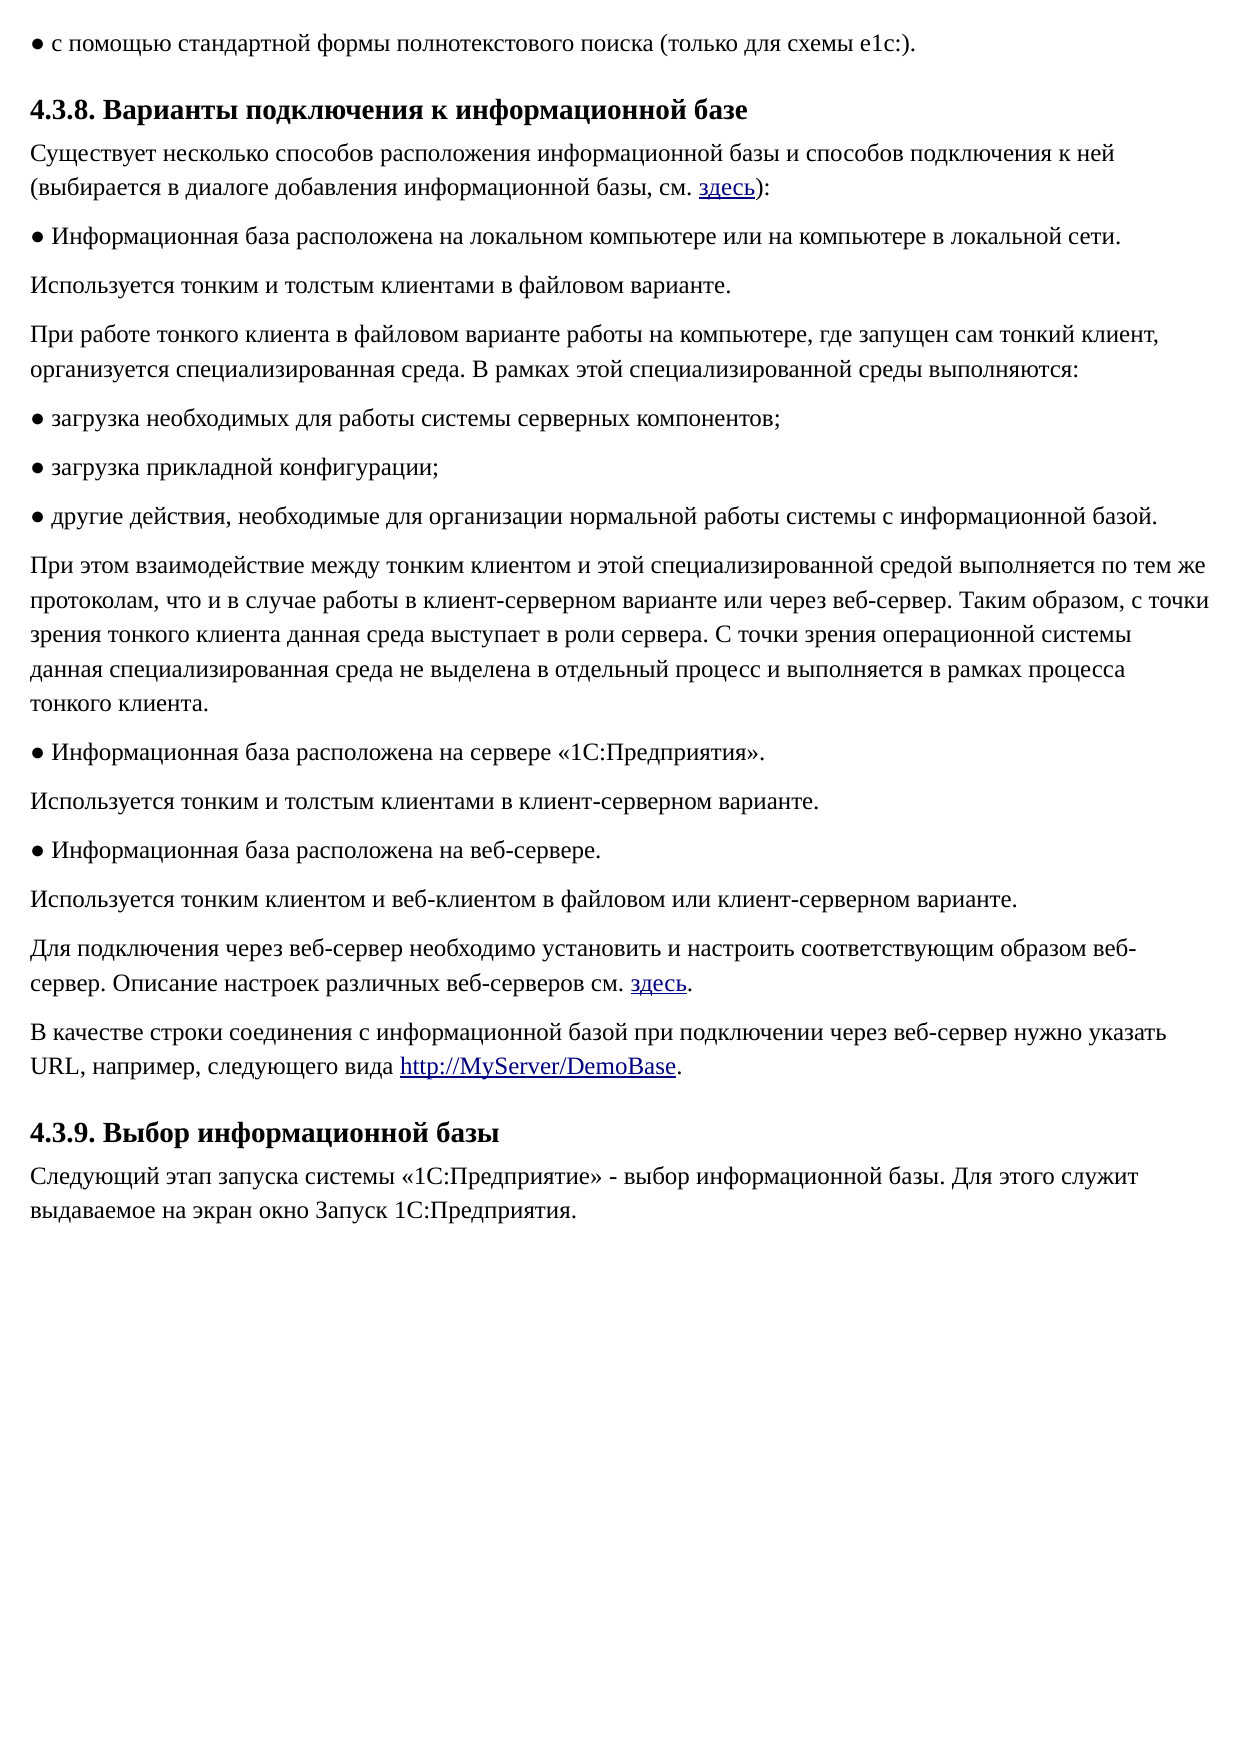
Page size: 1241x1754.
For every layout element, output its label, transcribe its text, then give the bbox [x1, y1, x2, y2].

text ● другие действия, необходимые для организации нормальной работы системы с информационной базой. [30, 501, 1211, 530]
text Для подключения через веб-сервер необходимо установить и настроить соответствующим образом веб-сервер. Описание настроек различных веб-серверов см. здесь. [30, 933, 1211, 997]
text Используется тонким клиентом и веб-клиентом в файловом или клиент-серверном варианте. [30, 884, 1211, 913]
text ● Информационная база расположена на веб-сервере. [30, 835, 1211, 864]
text При этом взаимодействие между тонким клиентом и этой специализированной средой выполняется по тем же протоколам, что и в случае работы в клиент-серверном варианте или через веб-сервер. Таким образом, с точки зрения тонкого клиента данная среда выступает в роли сервера. С точки зрения операционной системы данная специализированная среда не выделена в отдельный процесс и выполняется в рамках процесса тонкого клиента. [30, 550, 1211, 717]
subtitle 4.3.8. Варианты подключения к информационной базе [30, 92, 1211, 125]
text ● с помощью стандартной формы полнотекстового поиска (только для схемы e1c:). [30, 28, 1211, 57]
text ● загрузка необходимых для работы системы серверных компонентов; [30, 403, 1211, 432]
text Следующий этап запуска системы «1С:Предприятие» ‑ выбор информационной базы. Для этого служит выдаваемое на экран окно Запуск 1С:Предприятия. [30, 1161, 1211, 1224]
text Существует несколько способов расположения информационной базы и способов подключения к ней (выбирается в диалоге добавления информационной базы, см. здесь): [30, 138, 1211, 201]
text Используется тонким и толстым клиентами в файловом варианте. [30, 270, 1211, 299]
text При работе тонкого клиента в файловом варианте работы на компьютере, где запущен сам тонкий клиент, организуется специализированная среда. В рамках этой специализированной среды выполняются: [30, 319, 1211, 383]
text В качестве строки соединения с информационной базой при подключении через веб-сервер нужно указать URL, например, следующего вида http://MyServer/DemoBase. [30, 1017, 1211, 1080]
subtitle 4.3.9. Выбор информационной базы [30, 1115, 1211, 1149]
text Используется тонким и толстым клиентами в клиент-серверном варианте. [30, 786, 1211, 815]
text ● Информационная база расположена на локальном компьютере или на компьютере в локальной сети. [30, 221, 1211, 250]
text ● загрузка прикладной конфигурации; [30, 452, 1211, 481]
text ● Информационная база расположена на сервере «1С:Предприятия». [30, 737, 1211, 766]
